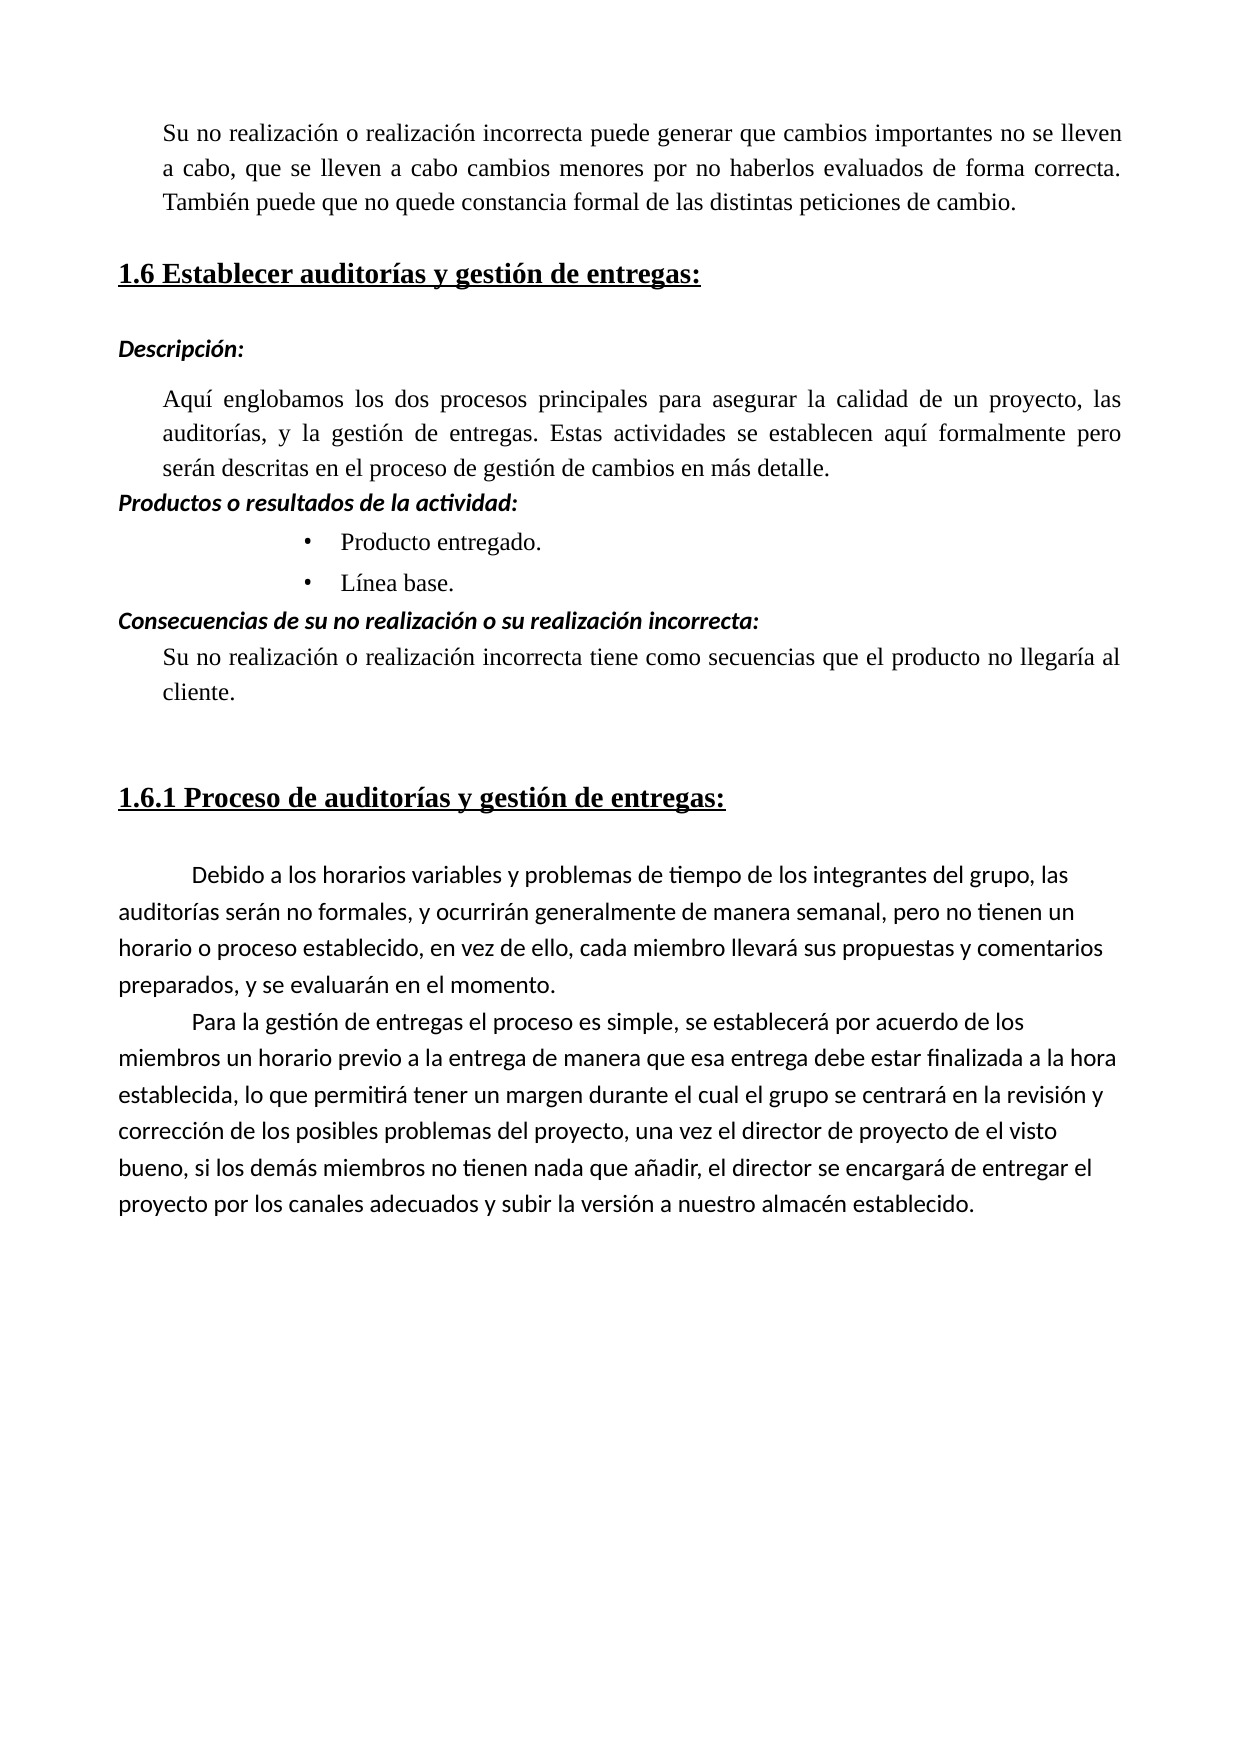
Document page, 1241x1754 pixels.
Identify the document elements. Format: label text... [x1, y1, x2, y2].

list Producto entregado. [303, 524, 1122, 558]
text Para la gestión de entregas el proceso es simple, se establecerá por acuerdo de los miembros un horario previo a la entrega de manera que esa entrega debe estar finalizada a la hora establecida, lo que permitirá tener un margen durante el cual el grupo se centrará en la revisión y corrección de los posibles problemas del proyecto, una vez el director de proyecto de el visto bueno, si los demás miembros no tienen nada que añadir, el director se encargará de entregar el proyecto por los canales adecuados y subir la versión a nuestro almacén establecido. [118, 1006, 1122, 1219]
text Su no realización o realización incorrecta puede generar que cambios importantes no se lleven a cabo, que se lleven a cabo cambios menores por no haberlos evaluados de forma correcta. También puede que no quede constancia formal de las distintas peticiones de cambio. [162, 118, 1122, 216]
text Productos o resultados de la actividad: [118, 487, 1122, 518]
text 1.6.1 Proceso de auditorías y gestión de entregas: [118, 780, 1122, 813]
text 1.6 Establecer auditorías y gestión de entregas: [118, 256, 1122, 289]
text Descripción: [118, 333, 1122, 363]
text Debido a los horarios variables y problemas de tiempo de los integrantes del grupo, las auditorías serán no formales, y ocurrirán generalmente de manera semanal, pero no tienen un horario o proceso establecido, en vez de ello, cada miembro llevará sus propuestas y comentarios preparados, y se evaluarán en el momento. [118, 859, 1122, 999]
text Consecuencias de su no realización o su realización incorrecta: [118, 606, 1122, 636]
text Aquí englobamos los dos procesos principales para asegurar la calidad de un proyecto, las auditorías, y la gestión de entregas. Estas actividades se establecen aquí formalmente pero serán descritas en el proceso de gestión de cambios en más detalle. [162, 384, 1122, 482]
list Línea base. [303, 565, 1122, 599]
text Su no realización o realización incorrecta tiene como secuencias que el producto no llegaría al cliente. [162, 642, 1122, 705]
